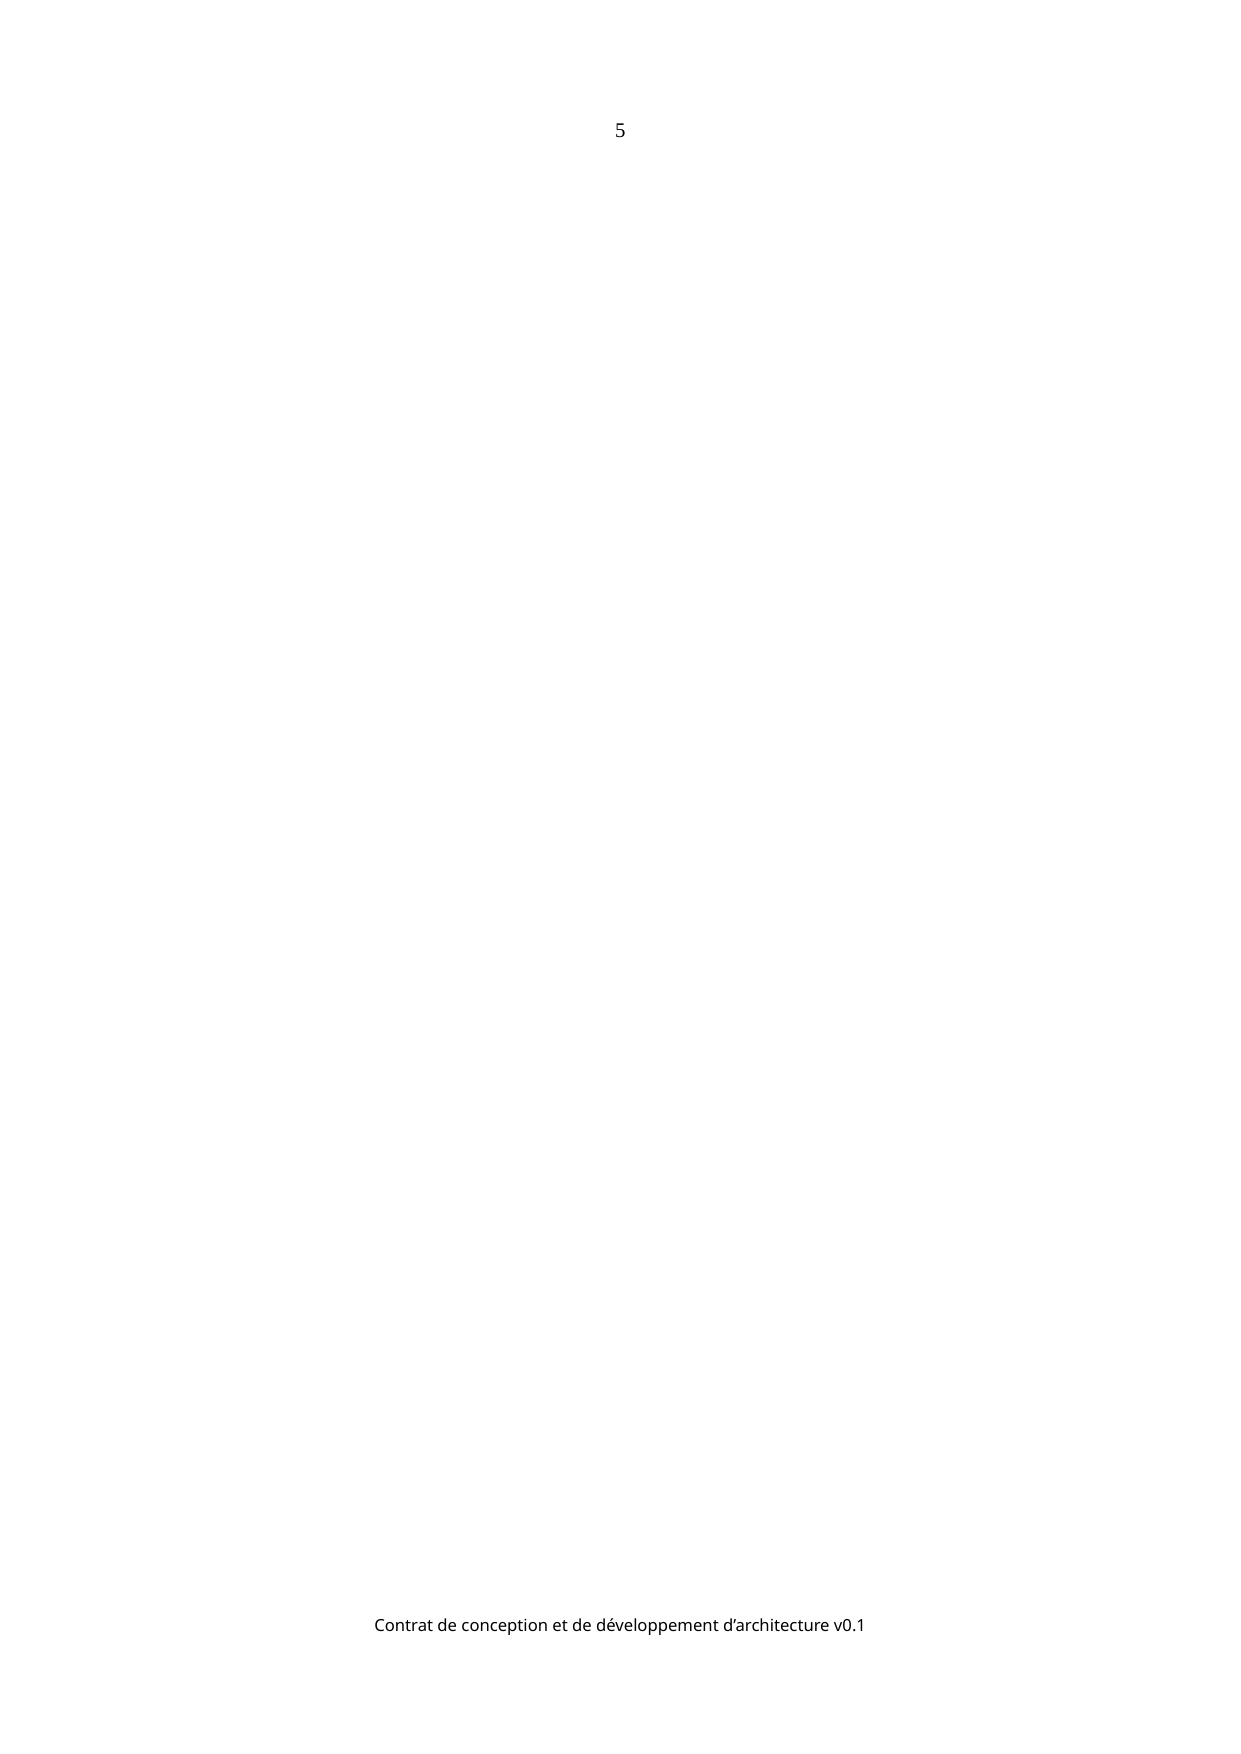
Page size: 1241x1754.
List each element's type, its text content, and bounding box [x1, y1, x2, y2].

text 4 [118, 118, 1122, 142]
